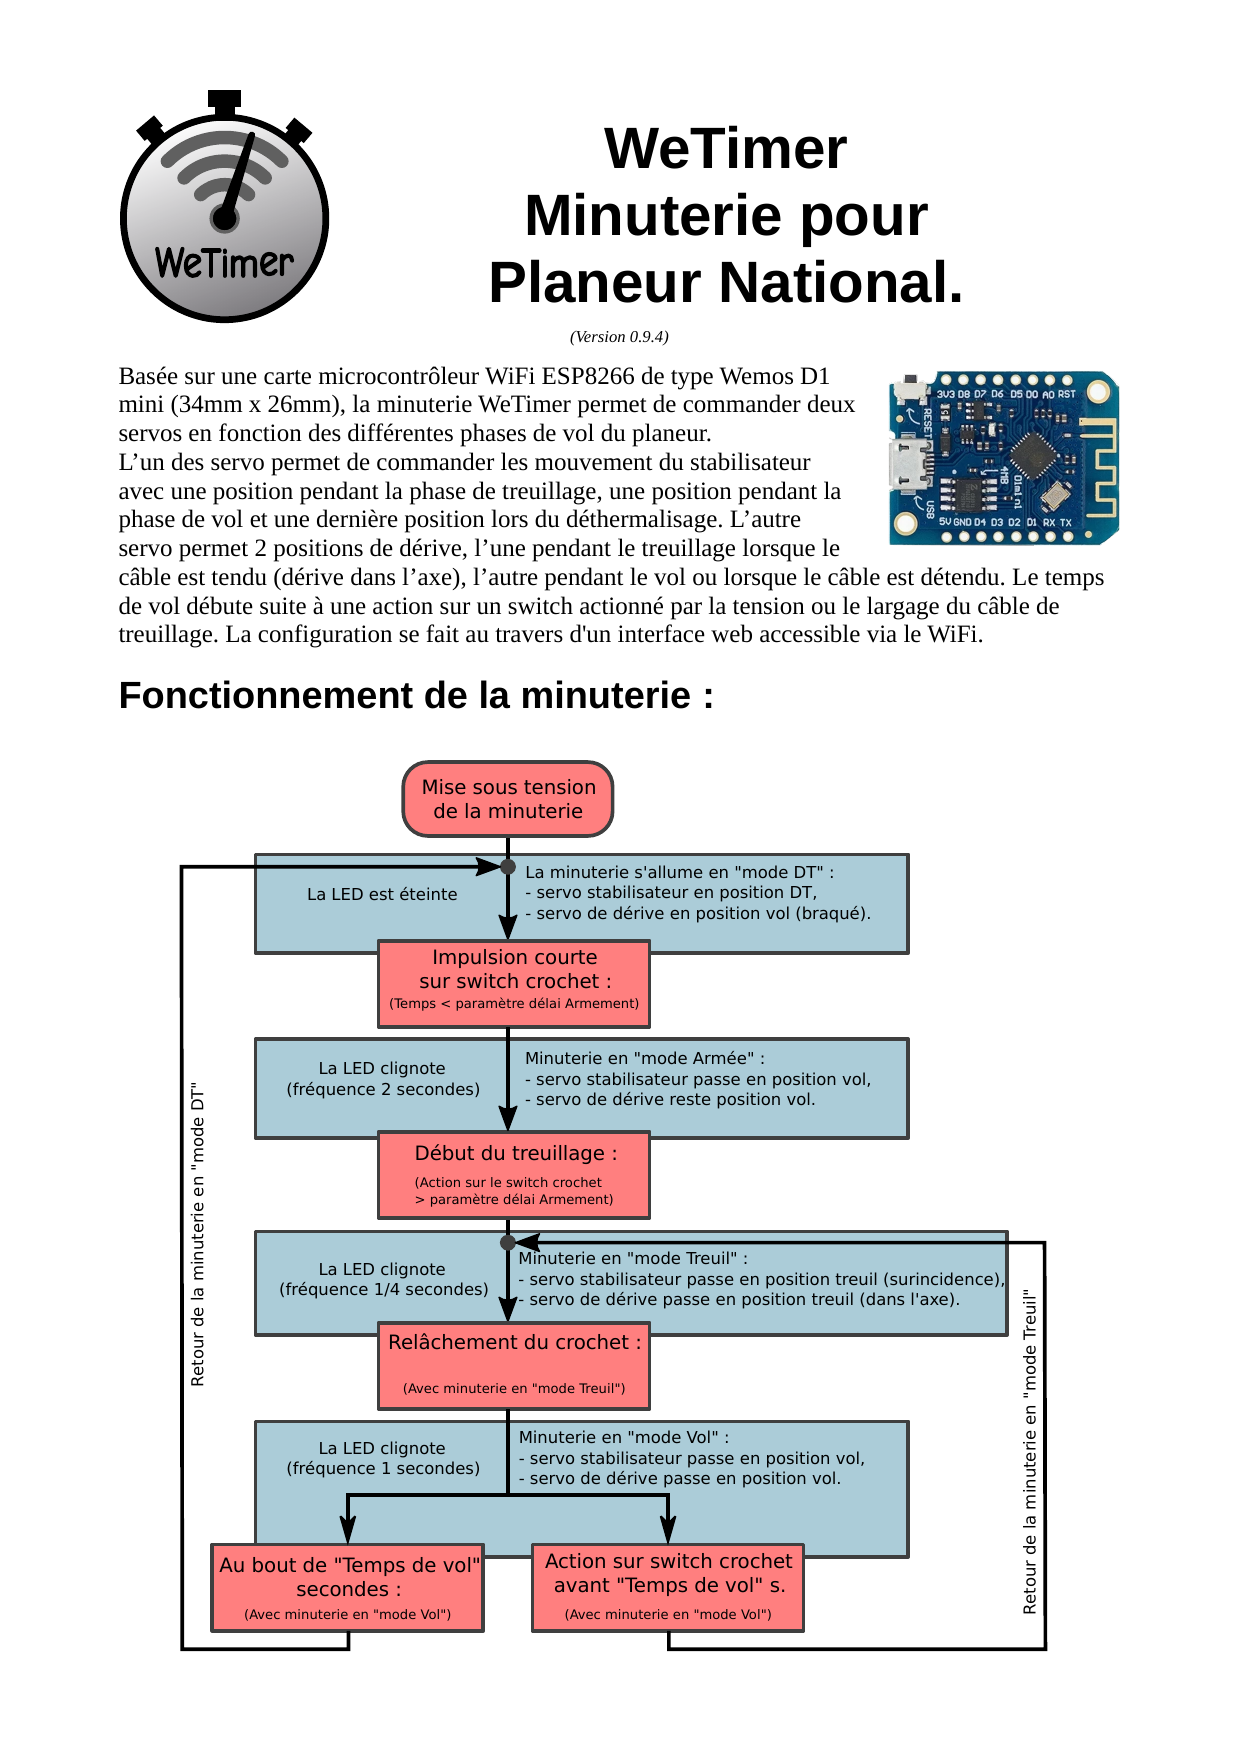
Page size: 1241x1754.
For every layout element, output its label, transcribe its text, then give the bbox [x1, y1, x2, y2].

subtitle Fonctionnement de la minuterie : [118, 673, 1122, 717]
text Basée sur une carte microcontrôleur WiFi ESP8266 de type Wemos D1 mini (34mm x 26mm), la minuterie WeTimer permet de commander deux servos en fonction des différentes phases de vol du planeur. [118, 361, 1122, 447]
title WeTimer Minuterie pour Planeur National. [331, 113, 1122, 315]
text L’un des servo permet de commander les mouvement du stabilisateur avec une position pendant la phase de treuillage, une position pendant la phase de vol et une dernière position lors du déthermalisage. L’autre servo permet 2 positions de dérive, l’une pendant le treuillage lorsque le câble est tendu (dérive dans l’axe), l’autre pendant le vol ou lorsque le câble est détendu. Le temps de vol débute suite à une action sur un switch actionné par la tension ou le largage du câble de treuillage. La configuration se fait au travers d'un interface web accessible via le WiFi. [118, 447, 1122, 648]
picture [888, 370, 1120, 546]
text (Version 0.9.4) [118, 327, 1122, 346]
